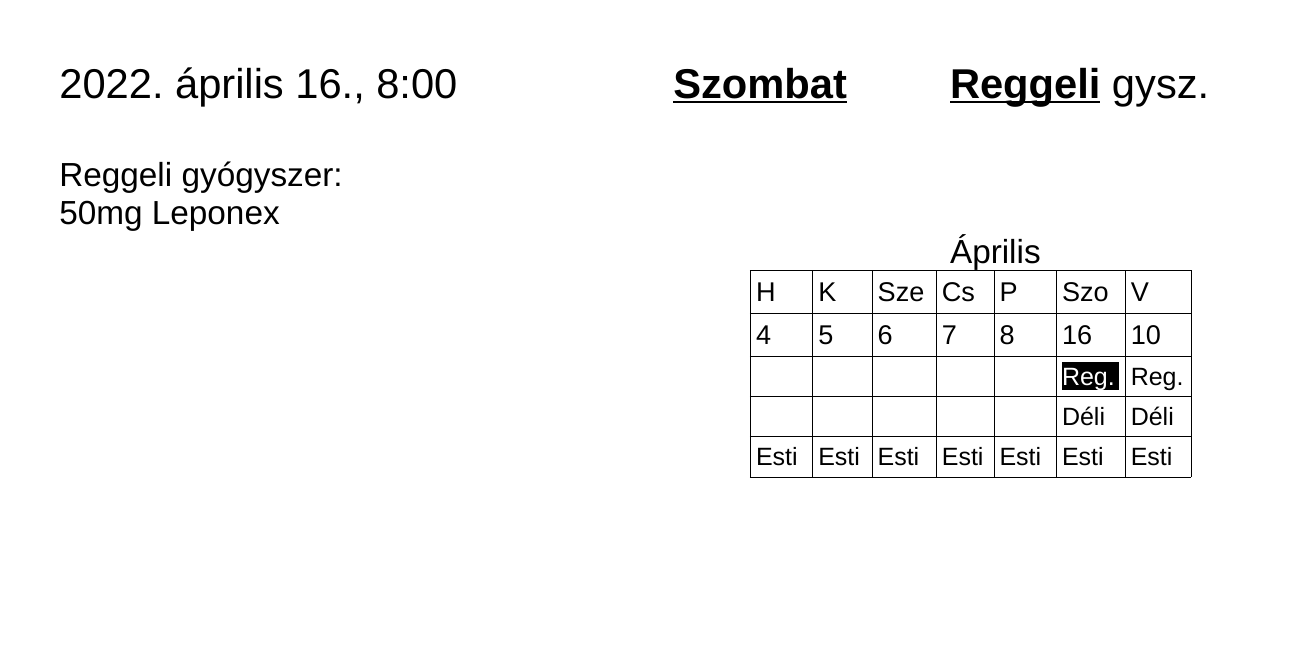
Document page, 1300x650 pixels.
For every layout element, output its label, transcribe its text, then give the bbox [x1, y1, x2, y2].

table_cell 15 [995, 314, 1056, 356]
table_cell [751, 397, 812, 436]
table_header V [1126, 271, 1191, 313]
table_cell [813, 357, 872, 396]
table_cell [995, 357, 1056, 396]
table_cell Esti [1126, 437, 1191, 477]
table_cell Reg. [1057, 357, 1125, 396]
table_header Sze [873, 271, 936, 313]
table_cell 17 [1126, 314, 1191, 356]
table_cell Déli [1057, 397, 1125, 436]
table_cell 12 [813, 314, 872, 356]
table_cell 13 [873, 314, 936, 356]
table_cell Esti [813, 437, 872, 477]
table_cell [873, 357, 936, 396]
table_cell Reg. [1126, 357, 1191, 396]
table_header Szo [1057, 271, 1125, 313]
table_cell Déli [1126, 397, 1191, 436]
table_cell [995, 397, 1056, 436]
table_cell Esti [751, 437, 812, 477]
text 2022. április 16., 8:00 Szombat Reggeli gysz. [59, 59, 1240, 107]
table_cell 16 [1057, 314, 1125, 356]
text Reggeli gyógyszer: [59, 155, 1240, 193]
table_cell Esti [873, 437, 936, 477]
table_cell [937, 397, 994, 436]
table_cell Esti [1057, 437, 1125, 477]
table_header K [813, 271, 872, 313]
table_cell [873, 397, 936, 436]
table_cell [813, 397, 872, 436]
table_header Cs [937, 271, 994, 313]
text Április [59, 232, 1240, 270]
table_header P [995, 271, 1056, 313]
table_cell [751, 357, 812, 396]
table_cell Esti [937, 437, 994, 477]
table_cell 11 [751, 314, 812, 356]
table_cell [937, 357, 994, 396]
table_cell 14 [937, 314, 994, 356]
table_header H [751, 271, 812, 313]
table_cell Esti [995, 437, 1056, 477]
text 50mg Leponex [59, 193, 1240, 232]
